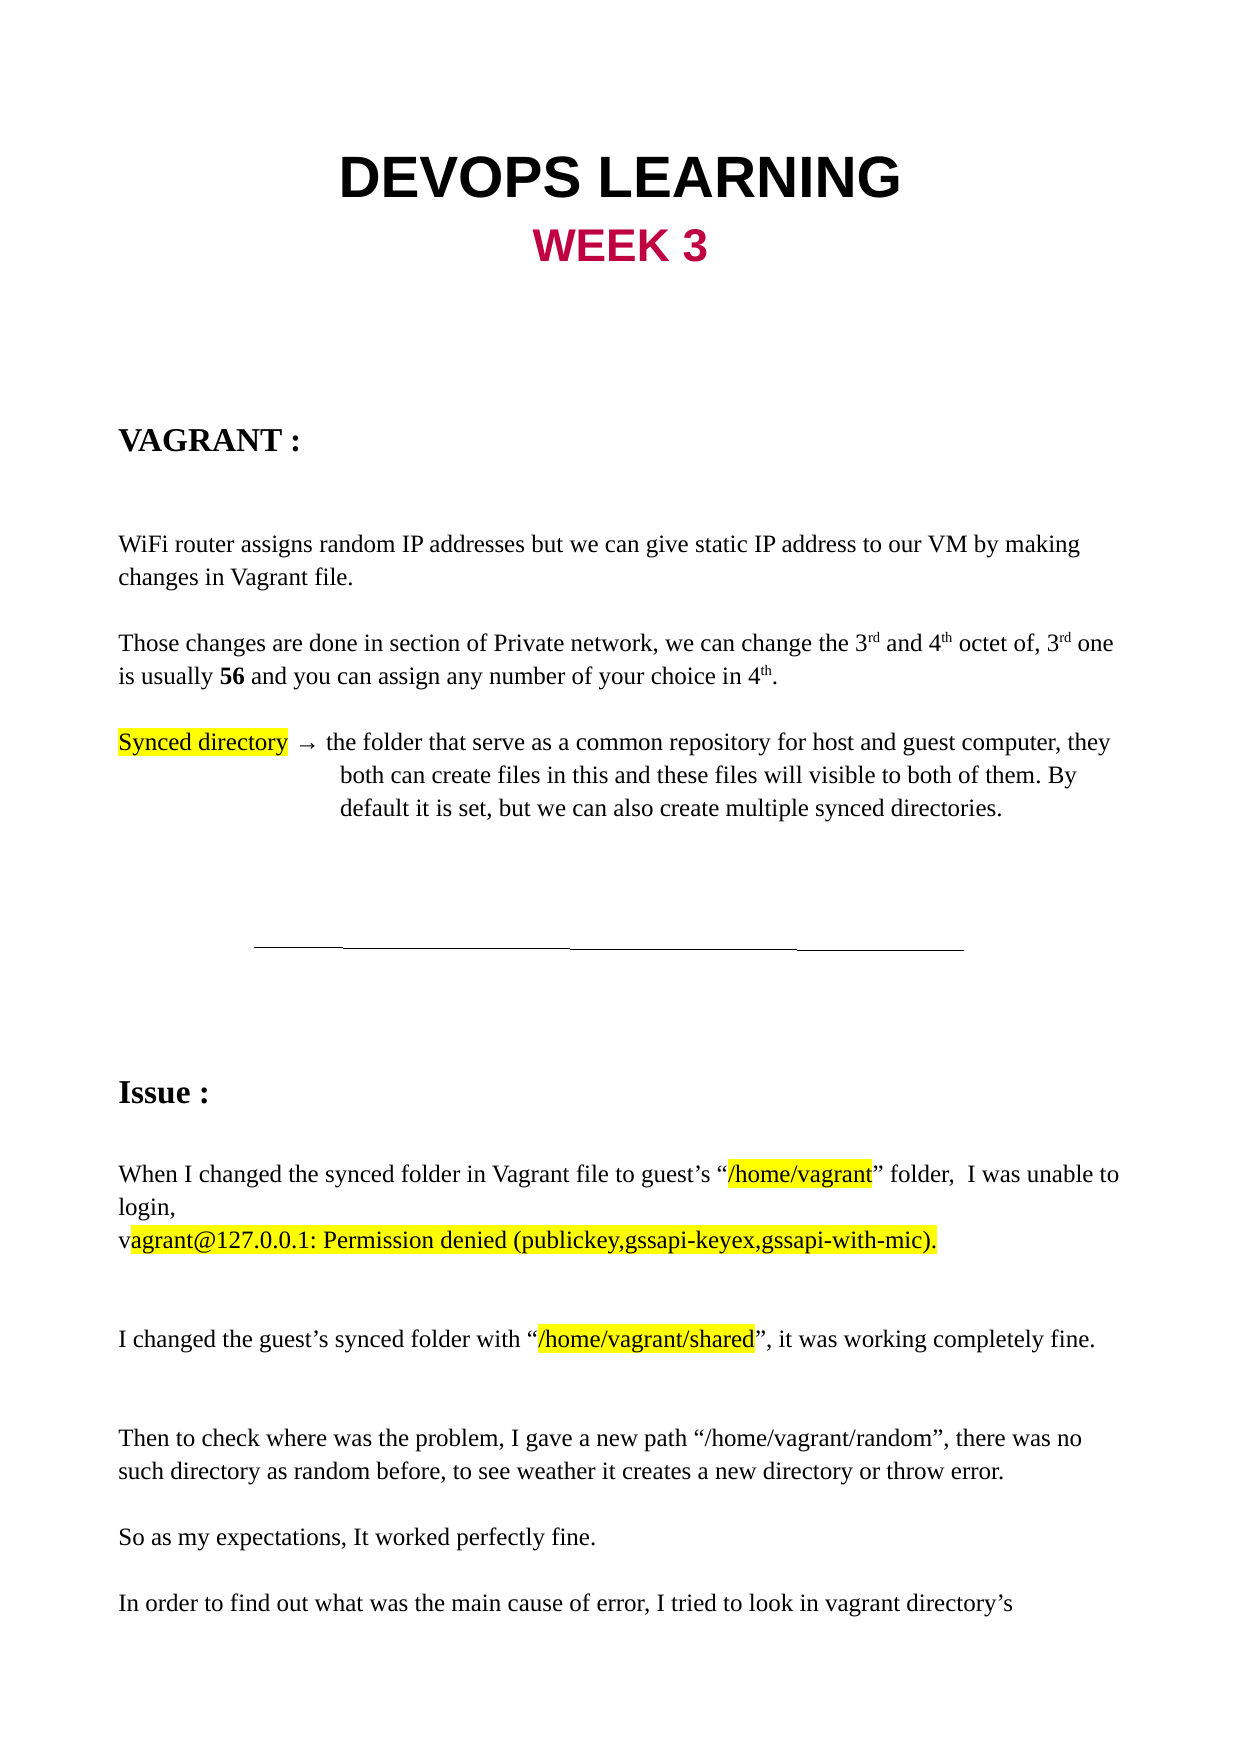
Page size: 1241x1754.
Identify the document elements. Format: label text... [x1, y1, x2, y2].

title DEVOPS LEARNING WEEK 3 [118, 143, 1122, 271]
text VAGRANT : WiFi router assigns random IP addresses but we can give static IP address to our VM by making changes in Vagrant file. Those changes are done in section of Private network, we can change the 3rd and 4th octet of, 3rd one is usually 56 and you can assign any number of your choice in 4th. Synced directory → the folder that serve as a common repository for host and guest computer, they both can create files in this and these files will visible to both of them. By default it is set, but we can also create multiple synced directories. [118, 386, 1122, 921]
text Issue : When I changed the synced folder in Vagrant file to guest’s “/home/vagrant” folder, I was unable to login, vagrant@127.0.0.1: Permission denied (publickey,gssapi-keyex,gssapi-with-mic). I changed the guest’s synced folder with “/home/vagrant/shared”, it was working completely fine. Then to check where was the problem, I gave a new path “/home/vagrant/random”, there was no such directory as random before, to see weather it creates a new directory or throw error. So as my expectations, It worked perfectly fine. In order to find out what was the main cause of error, I tried to look in vagrant directory’s [118, 940, 1122, 1617]
